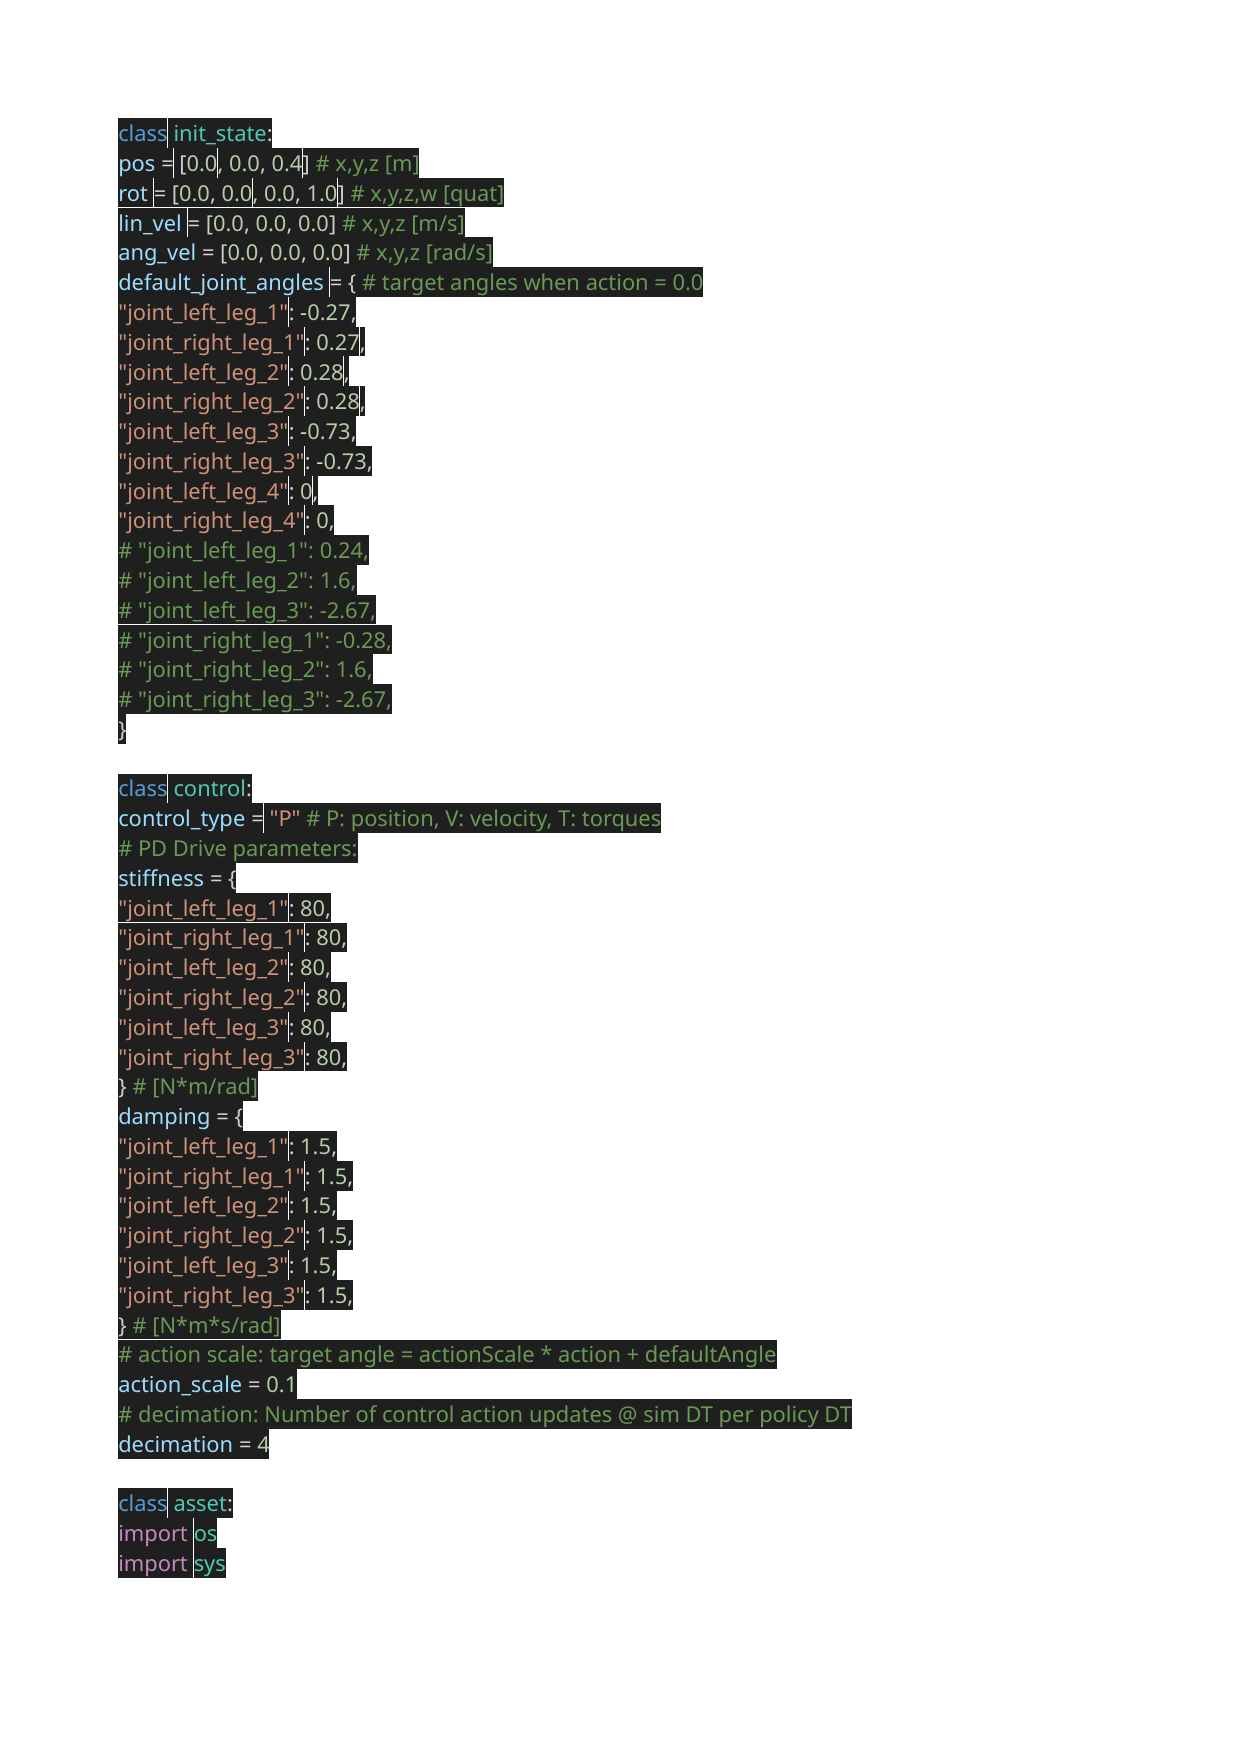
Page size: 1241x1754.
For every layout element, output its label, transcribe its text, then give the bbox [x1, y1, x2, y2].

text # "joint_right_leg_2": 1.6, [118, 654, 1122, 684]
text import sys [118, 1548, 1122, 1578]
text class asset: [118, 1488, 1122, 1518]
text } # [N*m*s/rad] [118, 1310, 1122, 1339]
text default_joint_angles = { # target angles when action = 0.0 [118, 267, 1122, 297]
text } # [N*m/rad] [118, 1071, 1122, 1101]
text "joint_right_leg_1": 80, [118, 922, 1122, 952]
text "joint_left_leg_3": 1.5, [118, 1250, 1122, 1280]
text "joint_left_leg_2": 0.28, [118, 356, 1122, 386]
text # "joint_left_leg_2": 1.6, [118, 565, 1122, 595]
text rot = [0.0, 0.0, 0.0, 1.0] # x,y,z,w [quat] [118, 178, 1122, 207]
text lin_vel = [0.0, 0.0, 0.0] # x,y,z [m/s] [118, 207, 1122, 237]
text "joint_left_leg_3": -0.73, [118, 416, 1122, 446]
text pos = [0.0, 0.0, 0.4] # x,y,z [m] [118, 148, 1122, 178]
text # "joint_right_leg_3": -2.67, [118, 684, 1122, 714]
text "joint_right_leg_4": 0, [118, 505, 1122, 535]
text "joint_left_leg_3": 80, [118, 1012, 1122, 1042]
text import os [118, 1518, 1122, 1548]
text "joint_right_leg_1": 1.5, [118, 1161, 1122, 1191]
text # action scale: target angle = actionScale * action + defaultAngle [118, 1339, 1122, 1369]
text # decimation: Number of control action updates @ sim DT per policy DT [118, 1399, 1122, 1429]
text decimation = 4 [118, 1429, 1122, 1459]
text "joint_left_leg_4": 0, [118, 476, 1122, 505]
text class control: [118, 773, 1122, 803]
text ang_vel = [0.0, 0.0, 0.0] # x,y,z [rad/s] [118, 237, 1122, 267]
text damping = { [118, 1101, 1122, 1131]
text "joint_right_leg_3": 1.5, [118, 1280, 1122, 1310]
text "joint_right_leg_1": 0.27, [118, 327, 1122, 356]
text } [118, 714, 1122, 744]
text "joint_left_leg_2": 80, [118, 952, 1122, 982]
text # "joint_left_leg_1": 0.24, [118, 535, 1122, 565]
text # "joint_left_leg_3": -2.67, [118, 595, 1122, 624]
text "joint_right_leg_2": 0.28, [118, 386, 1122, 416]
text action_scale = 0.1 [118, 1369, 1122, 1399]
text "joint_left_leg_1": -0.27, [118, 297, 1122, 327]
text # PD Drive parameters: [118, 833, 1122, 863]
text "joint_right_leg_3": -0.73, [118, 446, 1122, 476]
text "joint_left_leg_2": 1.5, [118, 1191, 1122, 1220]
text "joint_right_leg_2": 1.5, [118, 1220, 1122, 1250]
text class init_state: [118, 118, 1122, 148]
text control_type = "P" # P: position, V: velocity, T: torques [118, 803, 1122, 833]
text "joint_right_leg_2": 80, [118, 982, 1122, 1012]
text stiffness = { [118, 863, 1122, 893]
text "joint_left_leg_1": 1.5, [118, 1131, 1122, 1161]
text "joint_left_leg_1": 80, [118, 893, 1122, 922]
text # "joint_right_leg_1": -0.28, [118, 624, 1122, 654]
text "joint_right_leg_3": 80, [118, 1042, 1122, 1071]
